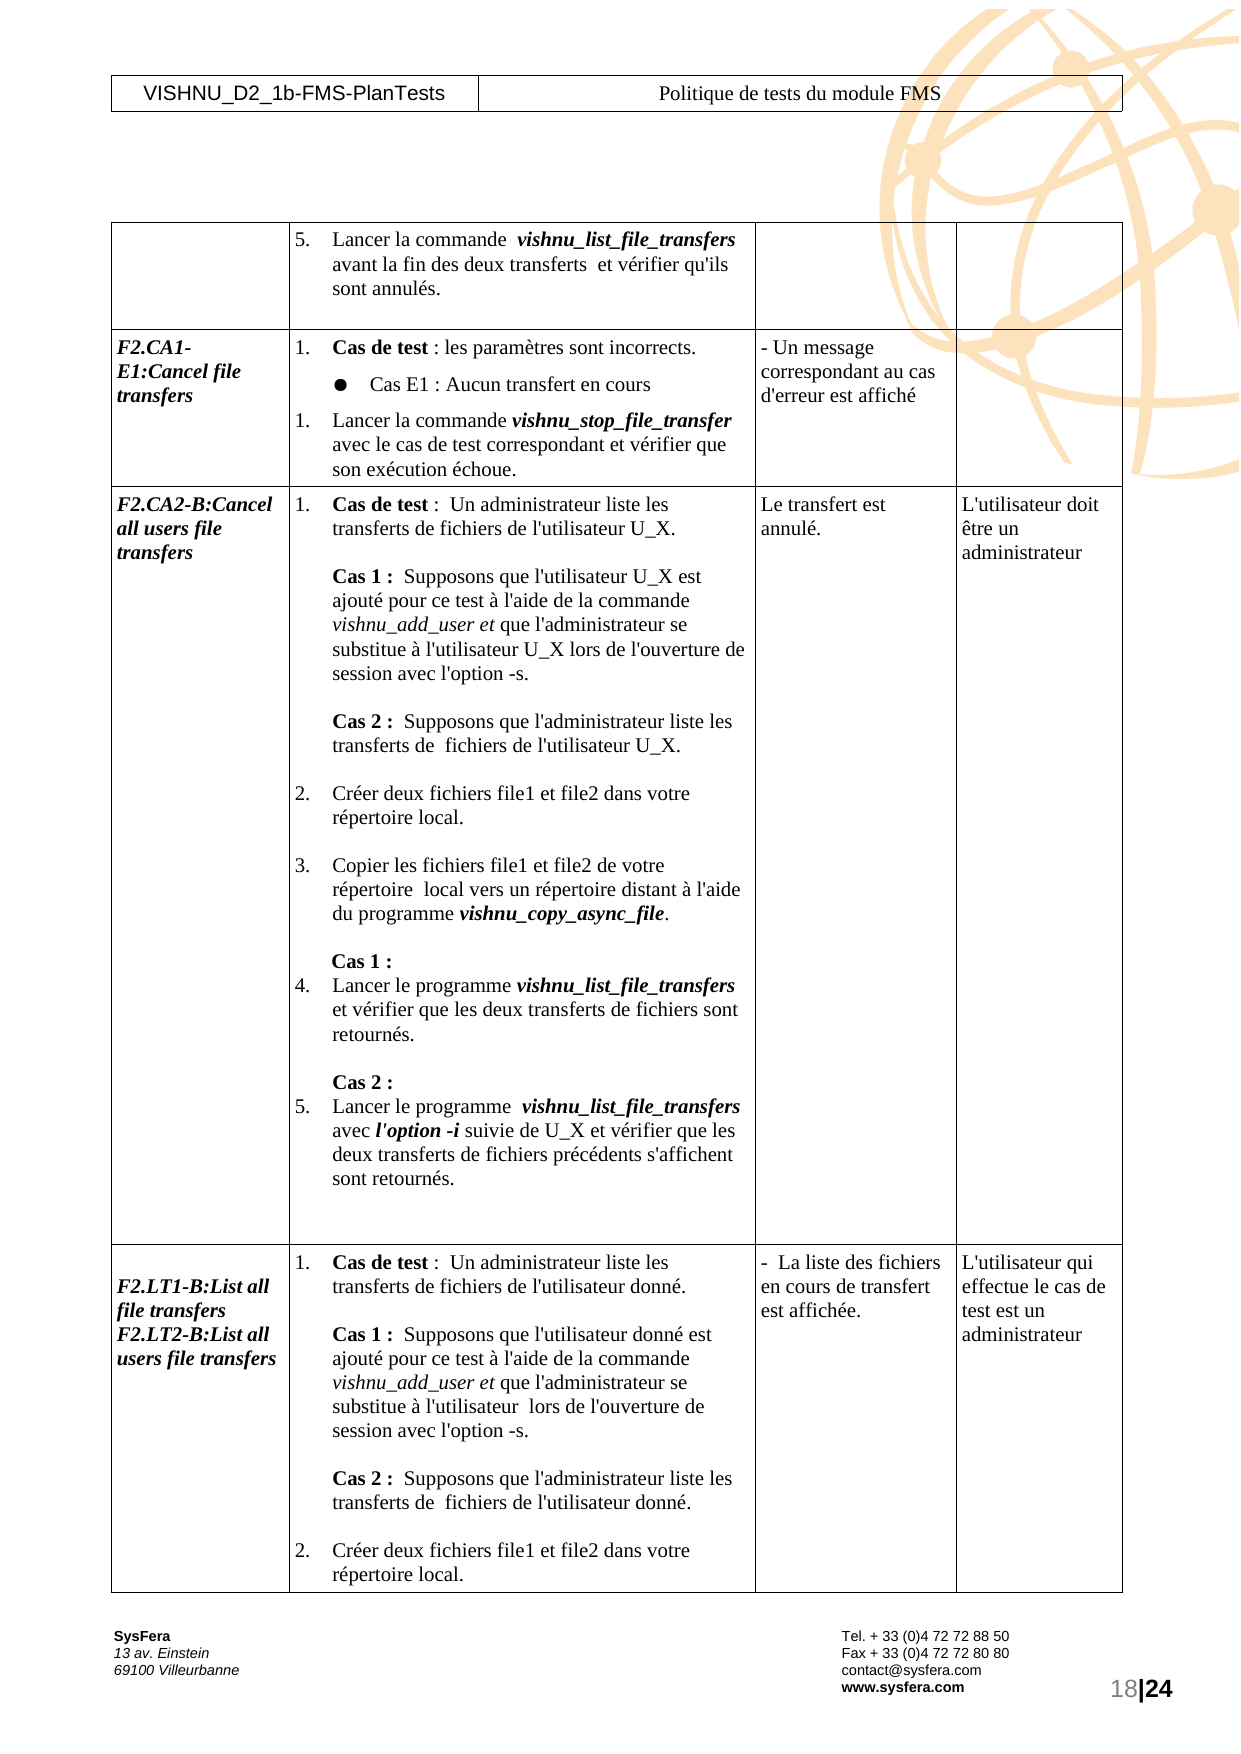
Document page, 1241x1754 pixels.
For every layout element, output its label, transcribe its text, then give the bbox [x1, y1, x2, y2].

picture [112, 330, 289, 479]
picture [112, 223, 289, 329]
picture [290, 223, 755, 329]
table_cell Cas de test : Un administrateur liste les transferts de fichiers de l'utilisateur U_X. Cas 1 : Supposons que l'utilisateur U_X est ajouté pour ce test à l'aide de la commande vishnu_add_user et que l'administrateur se substitue à l'utilisateur U_X lors de l'ouverture de session avec l'option -s. Cas 2 : Supposons que l'administrateur liste les transferts de fichiers de l'utilisateur U_X. Créer deux fichiers file1 et file2 dans votre répertoire local. Copier les fichiers file1 et file2 de votre répertoire local vers un répertoire distant à l'aide du programme vishnu_copy_async_file. Cas 1 : Lancer le programme vishnu_list_file_transfers et vérifier que les deux transferts de fichiers sont retournés. Cas 2 : Lancer le programme vishnu_list_file_transfers avec l'option -i suivie de U_X et vérifier que les deux transferts de fichiers précédents s'affichent sont retournés. [290, 487, 755, 1244]
table_cell F2.LT1-B:List all file transfers F2.LT2-B:List all users file transfers [112, 1245, 289, 1592]
picture [756, 223, 956, 329]
picture [290, 330, 755, 479]
table_cell Cas de test : Un administrateur liste les transferts de fichiers de l'utilisateur donné. Cas 1 : Supposons que l'utilisateur donné est ajouté pour ce test à l'aide de la commande vishnu_add_user et que l'administrateur se substitue à l'utilisateur lors de l'ouverture de session avec l'option -s. Cas 2 : Supposons que l'administrateur liste les transferts de fichiers de l'utilisateur donné. Créer deux fichiers file1 et file2 dans votre répertoire local. Copier les fichiers file1 et file2 de votre répertoire local vers un répertoire distant à l'aide du programme vishnu_copy_async_file. Cas 1 : Lancer le programme vishnu_list_file_transfers et vérifier que les deux transferts de fichiers sont retournés. Cas 2 : Lancer le programme vishnu_list_file_transfers avec l'option -i suivie de U_X et vérifier que les deux transferts de fichiers précédents s'affichent sont retournés. [290, 1245, 755, 1592]
picture [756, 330, 956, 479]
picture [957, 330, 1122, 479]
table_cell - La liste des fichiers en cours de transfert est affichée. [756, 1245, 956, 1592]
table_cell F2.CA1-E1:Cancel file transfers [112, 481, 289, 486]
picture [957, 223, 1122, 329]
table_cell Le transfert est annulé. [756, 487, 956, 1244]
table_cell L'utilisateur qui effectue le cas de test est un administrateur [957, 1245, 1122, 1592]
table_cell L'utilisateur doit être un administrateur [957, 487, 1122, 1244]
table_cell F2.CA2-B:Cancel all users file transfers [112, 487, 289, 1244]
picture [1, 9, 1239, 479]
table_cell [957, 481, 1122, 486]
